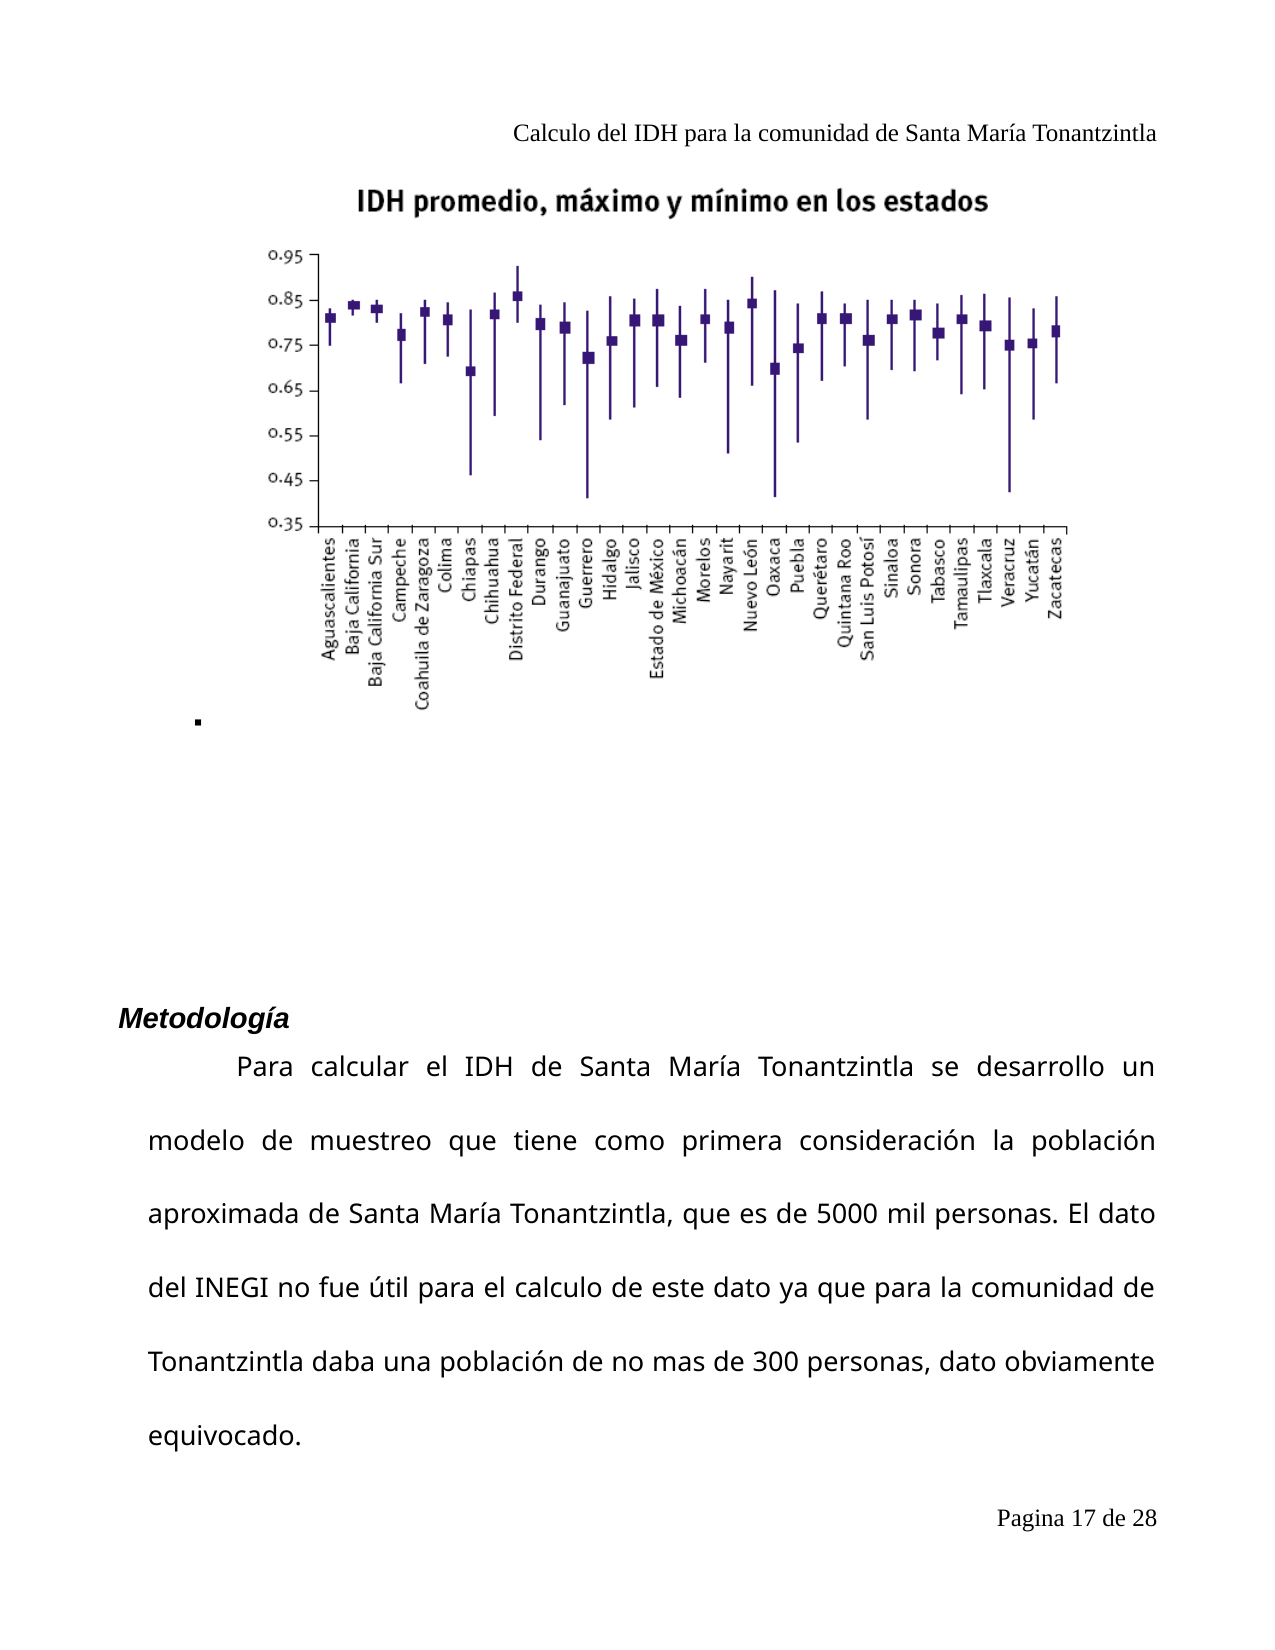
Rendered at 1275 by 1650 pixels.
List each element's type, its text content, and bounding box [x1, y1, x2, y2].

subtitle Metodología [118, 1001, 1157, 1035]
picture [247, 185, 1077, 721]
text Para calcular el IDH de Santa María Tonantzintla se desarrollo un modelo de muestreo que tiene como primera consideración la población aproximada de Santa María Tonantzintla, que es de 5000 mil personas. El dato del INEGI no fue útil para el calculo de este dato ya que para la comunidad de Tonantzintla daba una población de no mas de 300 personas, dato obviamente equivocado. [148, 1047, 1157, 1453]
